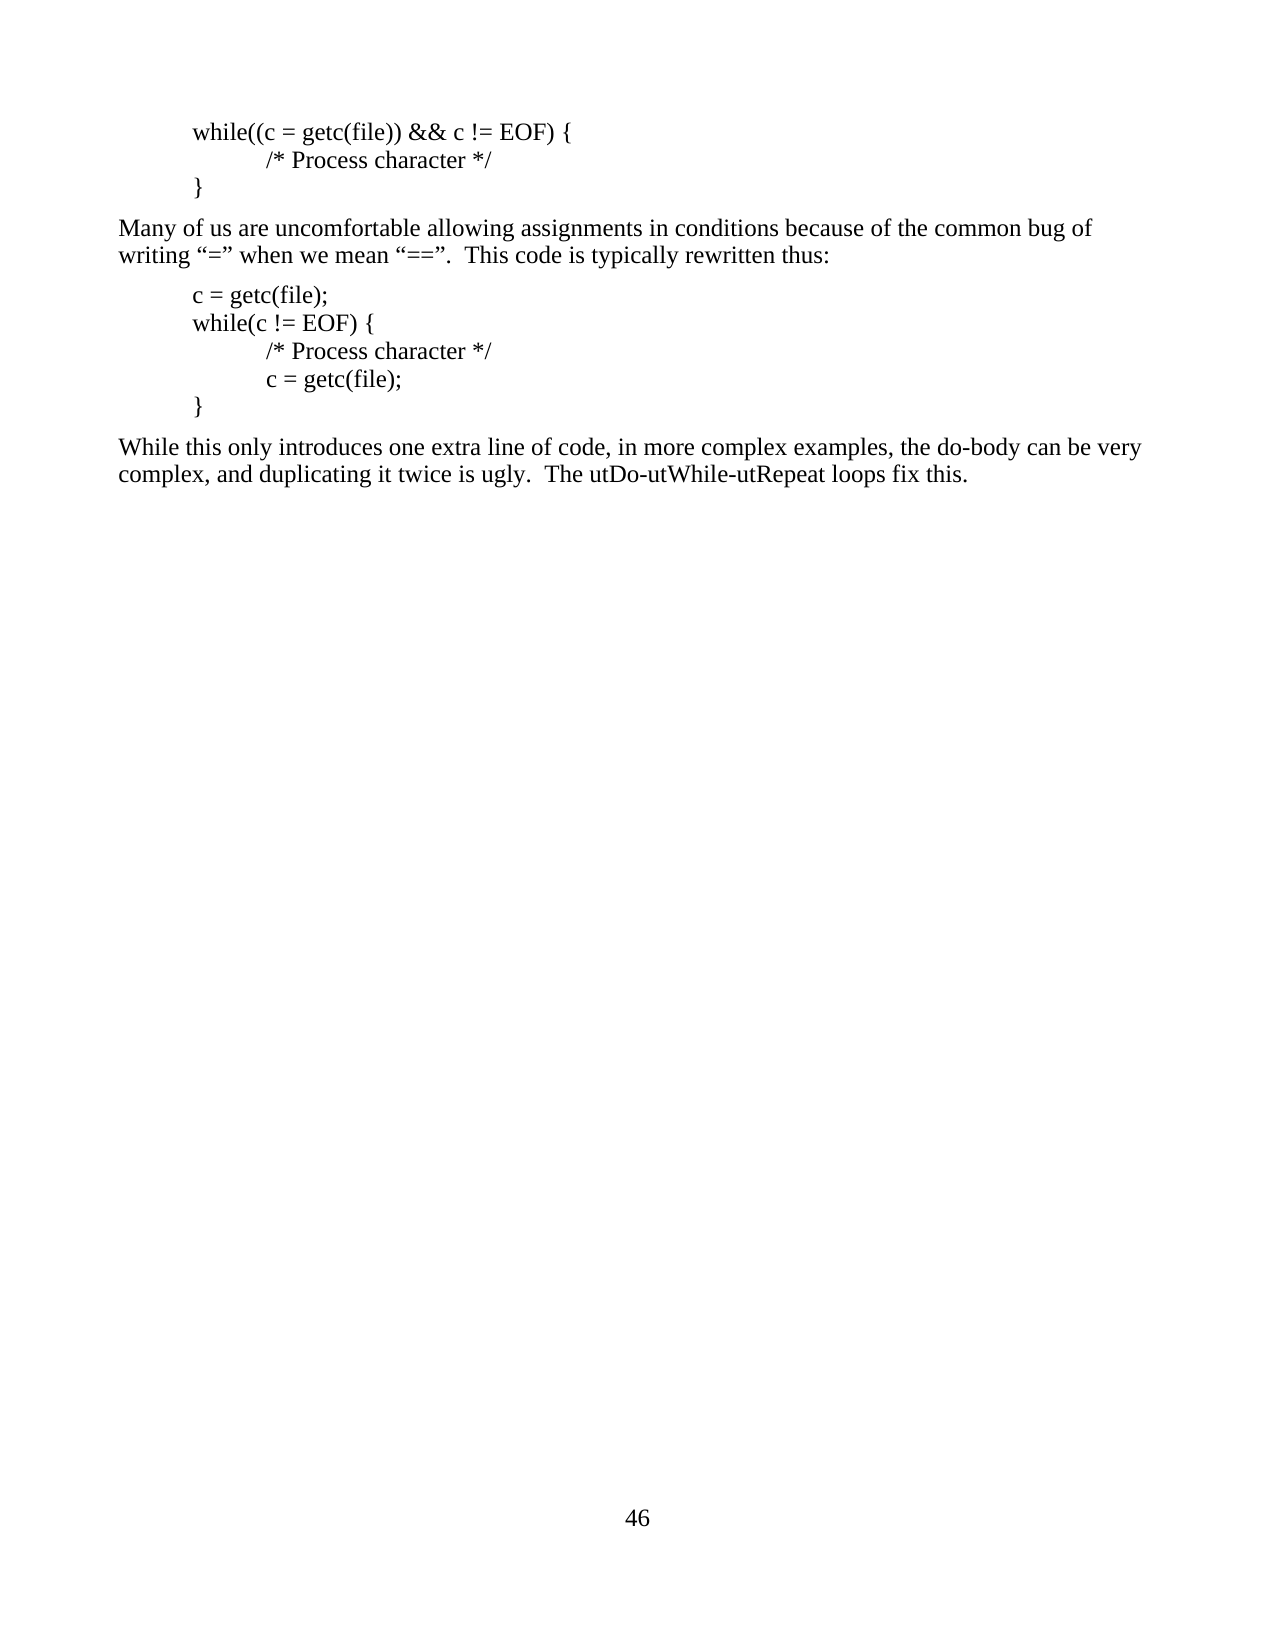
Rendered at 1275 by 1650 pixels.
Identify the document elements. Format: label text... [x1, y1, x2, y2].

text While this only introduces one extra line of code, in more complex examples, the do-body can be very complex, and duplicating it twice is ugly. The utDo-utWhile-utRepeat loops fix this. [118, 433, 1157, 488]
text c = getc(file); [118, 282, 1157, 309]
text while((c = getc(file)) && c != EOF) { [118, 118, 1157, 146]
text while(c != EOF) { [118, 309, 1157, 337]
text c = getc(file); [118, 365, 1157, 392]
text } [118, 173, 1157, 201]
text /* Process character */ [118, 146, 1157, 173]
text /* Process character */ [118, 337, 1157, 365]
text Many of us are uncomfortable allowing assignments in conditions because of the common bug of writing “=” when we mean “==”. This code is typically rewritten thus: [118, 214, 1157, 269]
text } [118, 392, 1157, 420]
